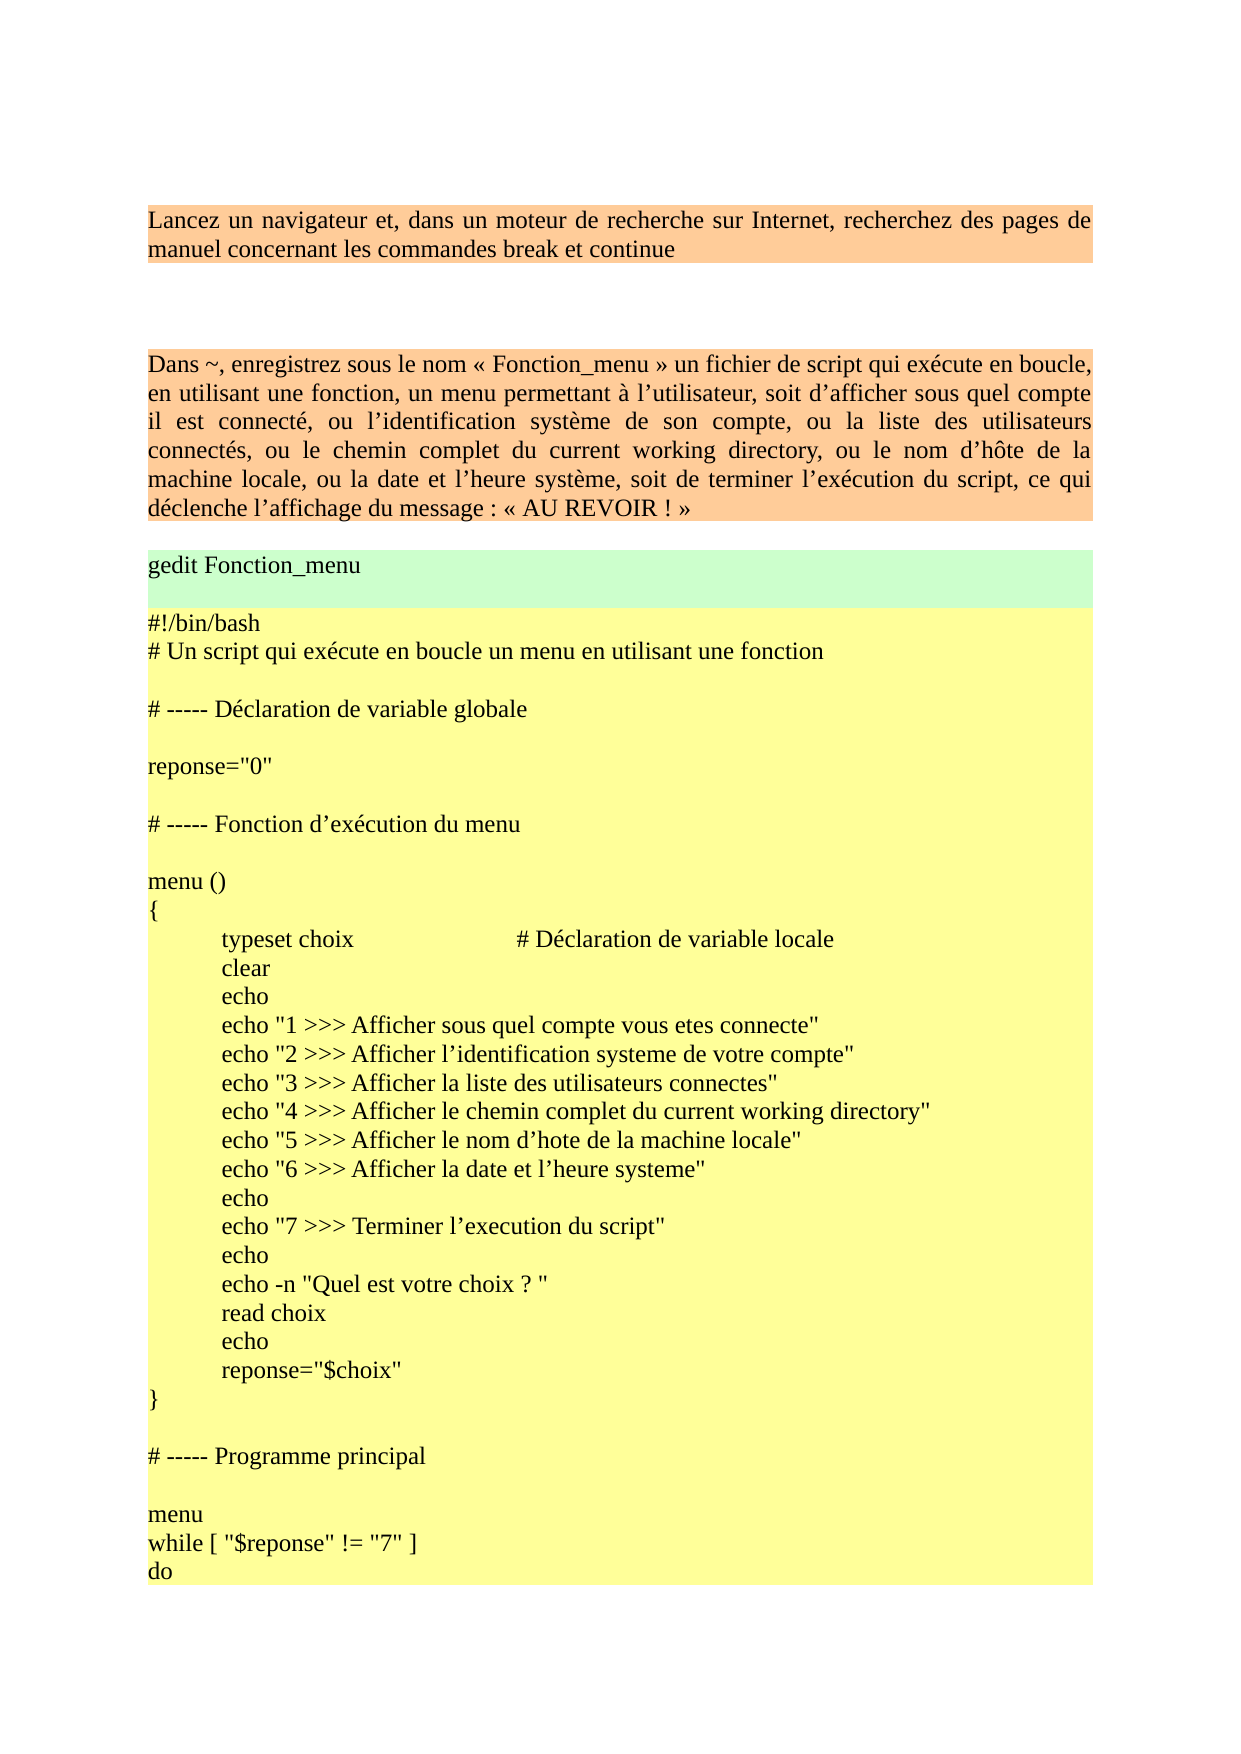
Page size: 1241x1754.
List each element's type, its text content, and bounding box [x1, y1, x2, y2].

text echo "3 >>> Afficher la liste des utilisateurs connectes" [148, 1068, 1093, 1096]
text reponse="0" [148, 751, 1093, 780]
text gedit Fonction_menu [148, 550, 1093, 579]
text echo [148, 1183, 1093, 1211]
text Lancez un navigateur et, dans un moteur de recherche sur Internet, recherchez des pages de manuel concernant les commandes break et continue [148, 205, 1093, 263]
text reponse="$choix" [148, 1355, 1093, 1384]
text # ----- Programme principal [148, 1441, 1093, 1470]
text echo [148, 981, 1093, 1010]
text typeset choix # Déclaration de variable locale [148, 924, 1093, 953]
text echo [148, 1240, 1093, 1269]
text echo "7 >>> Terminer l’execution du script" [148, 1211, 1093, 1240]
text Dans ~, enregistrez sous le nom « Fonction_menu » un fichier de script qui exécute en boucle, en utilisant une fonction, un menu permettant à l’utilisateur, soit d’afficher sous quel compte il est connecté, ou l’identification système de son compte, ou la liste des utilisateurs connectés, ou le chemin complet du current working directory, ou le nom d’hôte de la machine locale, ou la date et l’heure système, soit de terminer l’exécution du script, ce qui déclenche l’affichage du message : « AU REVOIR ! » [148, 349, 1093, 521]
text echo [148, 1326, 1093, 1355]
text echo "1 >>> Afficher sous quel compte vous etes connecte" [148, 1010, 1093, 1039]
text echo "5 >>> Afficher le nom d’hote de la machine locale" [148, 1125, 1093, 1154]
text } [148, 1384, 1093, 1413]
text { [148, 895, 1093, 924]
text menu () [148, 866, 1093, 895]
text read choix [148, 1298, 1093, 1326]
text clear [148, 953, 1093, 981]
text echo "4 >>> Afficher le chemin complet du current working directory" [148, 1096, 1093, 1125]
text # ----- Déclaration de variable globale [148, 694, 1093, 723]
text echo -n "Quel est votre choix ? " [148, 1269, 1093, 1298]
text echo "2 >>> Afficher l’identification systeme de votre compte" [148, 1039, 1093, 1068]
text while [ "$reponse" != "7" ] [148, 1528, 1093, 1556]
text # Un script qui exécute en boucle un menu en utilisant une fonction [148, 636, 1093, 665]
text do [148, 1556, 1093, 1585]
text menu [148, 1499, 1093, 1528]
text echo "6 >>> Afficher la date et l’heure systeme" [148, 1154, 1093, 1183]
text #!/bin/bash [148, 608, 1093, 636]
text # ----- Fonction d’exécution du menu [148, 809, 1093, 838]
